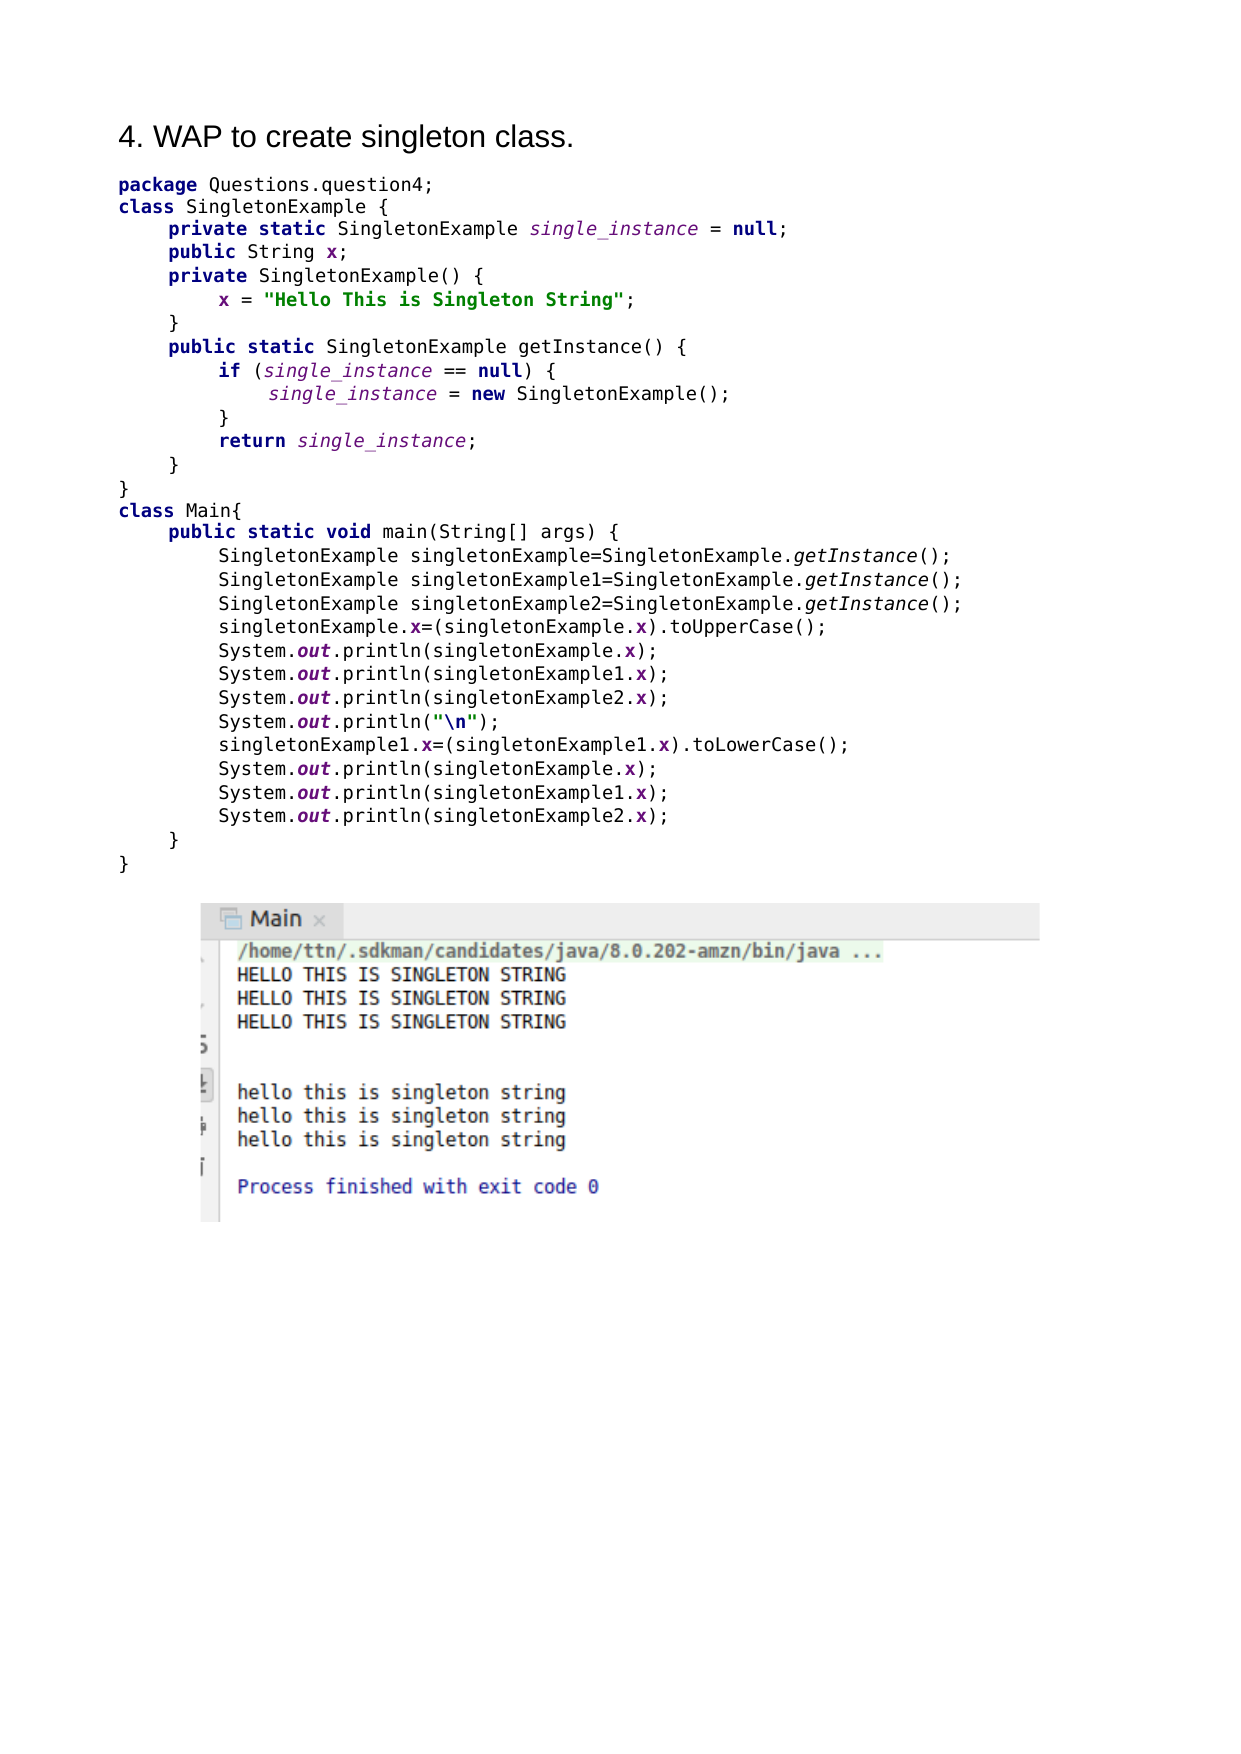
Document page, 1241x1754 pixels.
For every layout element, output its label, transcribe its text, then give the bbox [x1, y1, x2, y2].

text } [118, 478, 1122, 500]
text } [118, 312, 1122, 336]
text 4. WAP to create singleton class. [118, 118, 1122, 154]
text } [118, 829, 1122, 853]
text class Main{ [118, 500, 1122, 522]
text } [118, 853, 1122, 874]
text SingletonExample singletonExample1=SingletonExample.getInstance(); [118, 569, 1122, 592]
text System.out.println(singletonExample2.x); [118, 805, 1122, 829]
text singletonExample.x=(singletonExample.x).toUpperCase(); [118, 616, 1122, 640]
text public String x; [118, 241, 1122, 265]
text SingletonExample singletonExample2=SingletonExample.getInstance(); [118, 592, 1122, 616]
text return single_instance; [118, 431, 1122, 454]
text private SingletonExample() { [118, 265, 1122, 289]
text public static SingletonExample getInstance() { [118, 336, 1122, 359]
picture [200, 903, 1040, 1222]
text } [118, 407, 1122, 431]
text System.out.println(singletonExample1.x); [118, 782, 1122, 805]
text singletonExample1.x=(singletonExample1.x).toLowerCase(); [118, 734, 1122, 758]
text single_instance = new SingletonExample(); [118, 383, 1122, 407]
text SingletonExample singletonExample=SingletonExample.getInstance(); [118, 545, 1122, 569]
text private static SingletonExample single_instance = null; [118, 218, 1122, 241]
text System.out.println(singletonExample.x); [118, 640, 1122, 663]
text package Questions.question4; [118, 174, 1122, 196]
text if (single_instance == null) { [118, 359, 1122, 383]
text System.out.println(singletonExample.x); [118, 758, 1122, 782]
text System.out.println("\n"); [118, 711, 1122, 734]
text public static void main(String[] args) { [118, 522, 1122, 545]
text System.out.println(singletonExample2.x); [118, 687, 1122, 711]
text System.out.println(singletonExample1.x); [118, 663, 1122, 687]
text } [118, 454, 1122, 478]
text class SingletonExample { [118, 196, 1122, 218]
text x = "Hello This is Singleton String"; [118, 289, 1122, 312]
